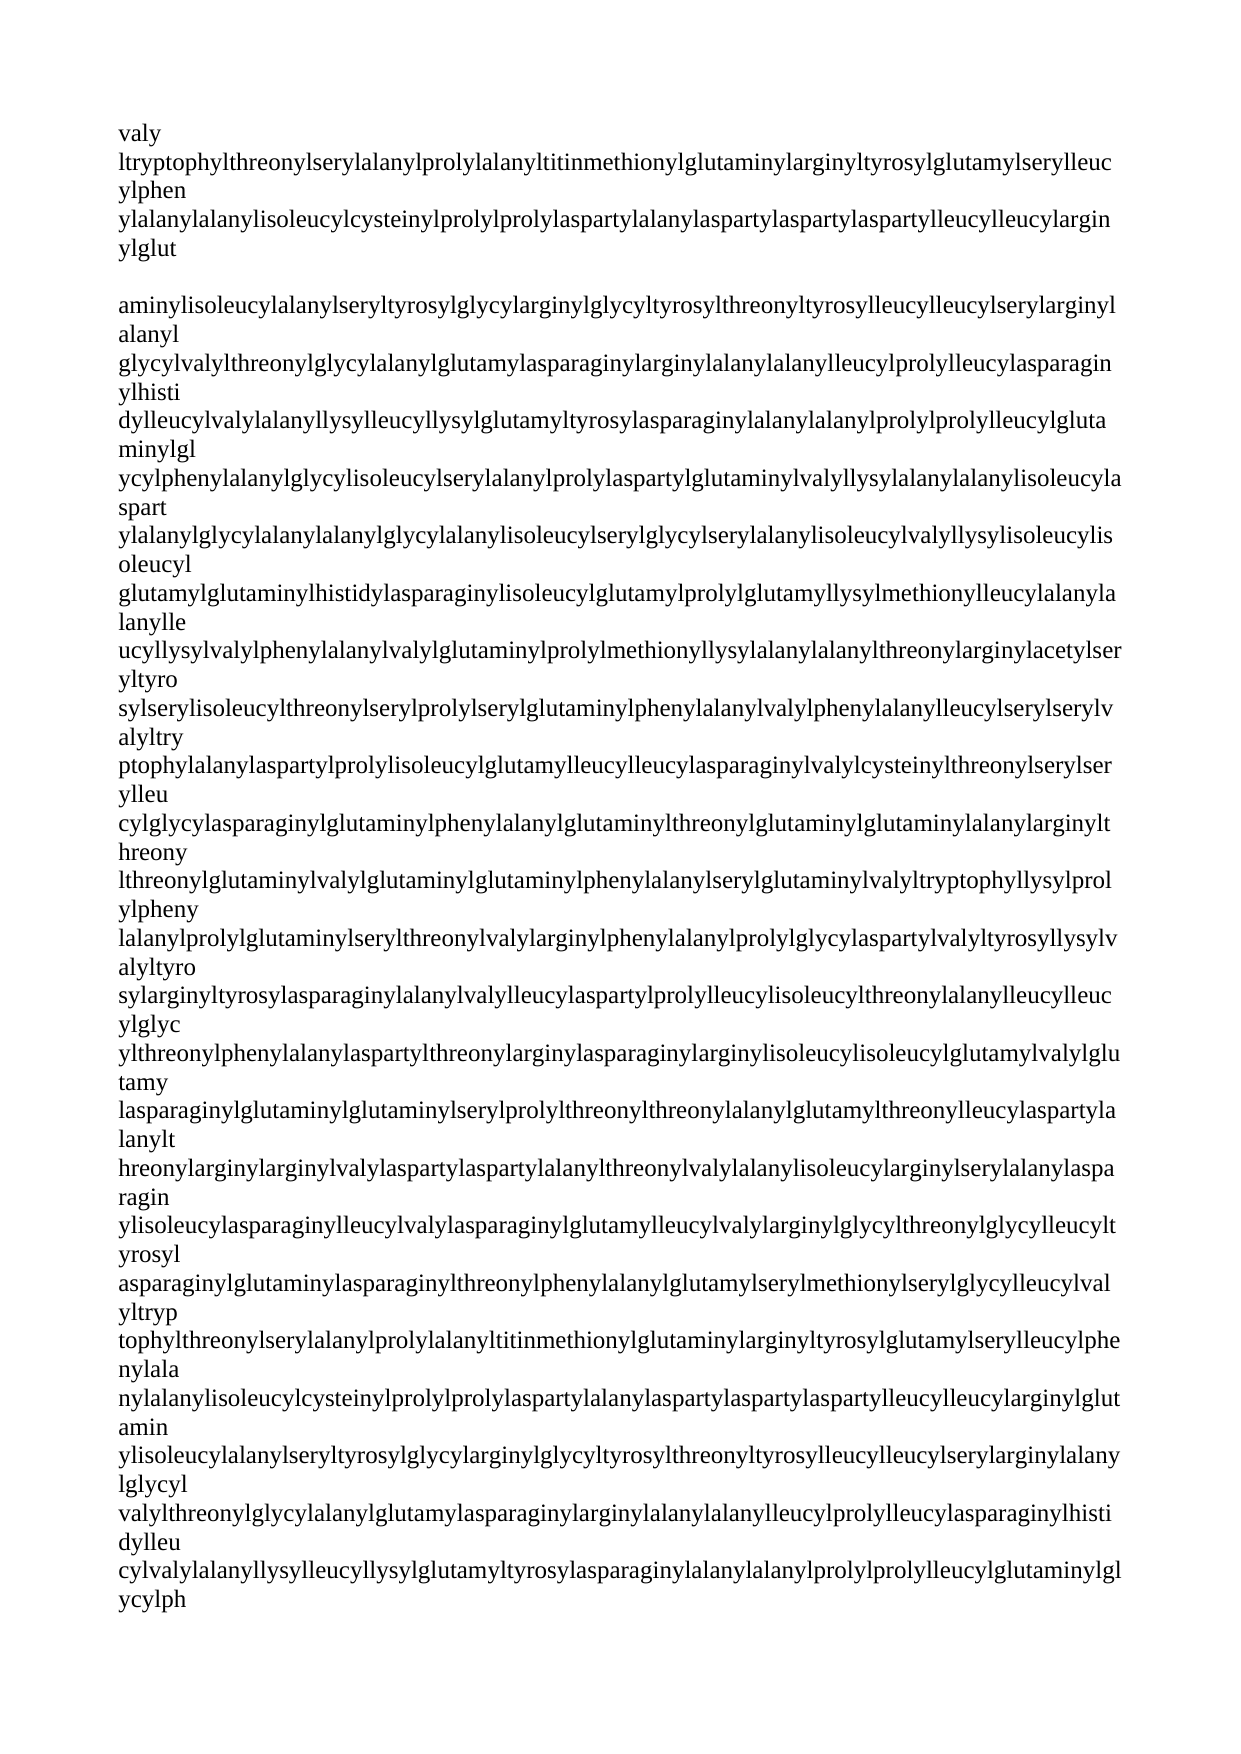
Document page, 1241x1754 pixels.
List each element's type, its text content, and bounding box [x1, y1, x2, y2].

text valy ltryptophylthreonylserylalanylprolylalanyltitinmethionylglutaminylarginyltyrosylglutamylserylleucylphen ylalanylalanylisoleucylcysteinylprolylprolylaspartylalanylaspartylaspartylaspartylleucylleucylarginylglut [118, 118, 1122, 262]
text aminylisoleucylalanylseryltyrosylglycylarginylglycyltyrosylthreonyltyrosylleucylleucylserylarginylalanyl glycylvalylthreonylglycylalanylglutamylasparaginylarginylalanylalanylleucylprolylleucylasparaginylhisti dylleucylvalylalanyllysylleucyllysylglutamyltyrosylasparaginylalanylalanylprolylprolylleucylglutaminylgl ycylphenylalanylglycylisoleucylserylalanylprolylaspartylglutaminylvalyllysylalanylalanylisoleucylaspart ylalanylglycylalanylalanylglycylalanylisoleucylserylglycylserylalanylisoleucylvalyllysylisoleucylisoleucyl glutamylglutaminylhistidylasparaginylisoleucylglutamylprolylglutamyllysylmethionylleucylalanylalanylle ucyllysylvalylphenylalanylvalylglutaminylprolylmethionyllysylalanylalanylthreonylarginylacetylseryltyro sylserylisoleucylthreonylserylprolylserylglutaminylphenylalanylvalylphenylalanylleucylserylserylvalyltry ptophylalanylaspartylprolylisoleucylglutamylleucylleucylasparaginylvalylcysteinylthreonylserylserylleu cylglycylasparaginylglutaminylphenylalanylglutaminylthreonylglutaminylglutaminylalanylarginylthreony lthreonylglutaminylvalylglutaminylglutaminylphenylalanylserylglutaminylvalyltryptophyllysylprolylpheny lalanylprolylglutaminylserylthreonylvalylarginylphenylalanylprolylglycylaspartylvalyltyrosyllysylvalyltyro sylarginyltyrosylasparaginylalanylvalylleucylaspartylprolylleucylisoleucylthreonylalanylleucylleucylglyc ylthreonylphenylalanylaspartylthreonylarginylasparaginylarginylisoleucylisoleucylglutamylvalylglutamy lasparaginylglutaminylglutaminylserylprolylthreonylthreonylalanylglutamylthreonylleucylaspartylalanylt hreonylarginylarginylvalylaspartylaspartylalanylthreonylvalylalanylisoleucylarginylserylalanylasparagin ylisoleucylasparaginylleucylvalylasparaginylglutamylleucylvalylarginylglycylthreonylglycylleucyltyrosyl asparaginylglutaminylasparaginylthreonylphenylalanylglutamylserylmethionylserylglycylleucylvalyltryp tophylthreonylserylalanylprolylalanyltitinmethionylglutaminylarginyltyrosylglutamylserylleucylphenylala nylalanylisoleucylcysteinylprolylprolylaspartylalanylaspartylaspartylaspartylleucylleucylarginylglutamin ylisoleucylalanylseryltyrosylglycylarginylglycyltyrosylthreonyltyrosylleucylleucylserylarginylalanylglycyl valylthreonylglycylalanylglutamylasparaginylarginylalanylalanylleucylprolylleucylasparaginylhistidylleu cylvalylalanyllysylleucyllysylglutamyltyrosylasparaginylalanylalanylprolylprolylleucylglutaminylglycylph [118, 262, 1122, 1613]
